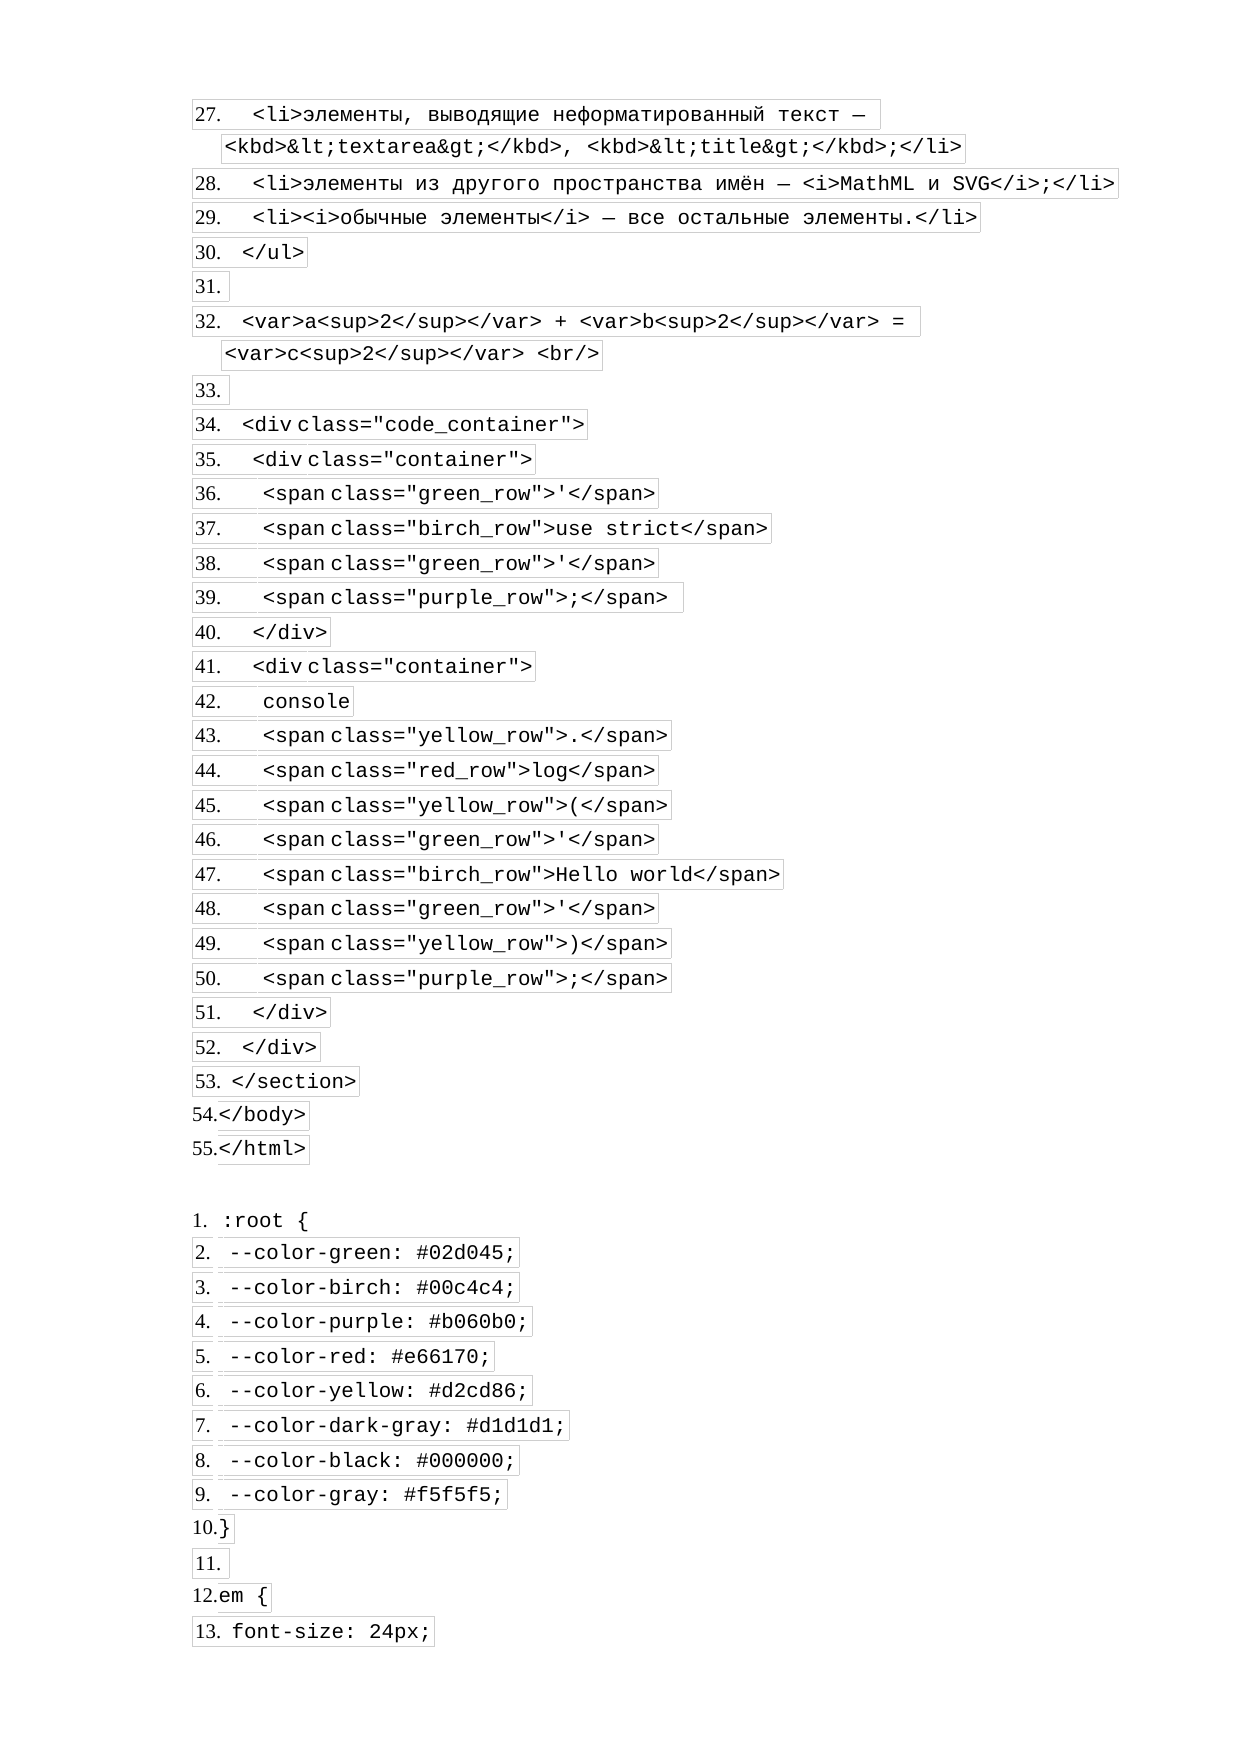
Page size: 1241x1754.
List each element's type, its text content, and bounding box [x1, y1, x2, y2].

list </div> [193, 998, 330, 1027]
list [684, 582, 1181, 612]
list [360, 1066, 1181, 1096]
list [981, 202, 1181, 232]
list [520, 1272, 1181, 1302]
list [508, 1479, 1181, 1509]
list <span class="purple_row">;</span> [193, 583, 683, 612]
list <li><i>обычные элементы</i> — все остальные элементы.</li> [193, 203, 980, 232]
list [272, 1582, 1181, 1612]
list <div class="container"> [193, 652, 535, 681]
list --color-red: #e66170; [193, 1341, 494, 1371]
list [321, 1032, 1181, 1062]
list <span class="birch_row">use strict</span> [193, 514, 771, 543]
list [235, 1514, 1181, 1543]
list font-size: 24px; [193, 1617, 434, 1646]
list <span class="green_row">'</span> [193, 479, 658, 508]
list <div class="container"> [193, 445, 535, 474]
list [520, 1444, 1181, 1475]
list </html> [192, 1135, 309, 1164]
list <li>элементы из другого пространства имён — <i>MathML и SVG</i>;</li> [193, 169, 1118, 198]
list [331, 617, 1181, 647]
list [588, 409, 1181, 439]
list [520, 1237, 1181, 1267]
list --color-yellow: #d2cd86; [193, 1375, 532, 1406]
list <li>элементы, выводящие неформатированный текст — <kbd>&lt;textarea&gt;</kbd>, <kbd>&lt;title&gt;</kbd>;</li> [192, 99, 1181, 163]
list :root { [192, 1207, 1181, 1233]
list <span class="green_row">'</span> [193, 825, 658, 854]
list <div class="code_container"> [193, 410, 587, 439]
list </div> [193, 1033, 320, 1061]
list </body> [192, 1101, 309, 1130]
list [659, 893, 1181, 923]
list [533, 1375, 1181, 1406]
list [331, 997, 1181, 1027]
list [308, 237, 1181, 267]
list [672, 720, 1181, 750]
list [659, 547, 1181, 577]
list } [192, 1514, 234, 1543]
list [1119, 168, 1181, 198]
list [672, 789, 1181, 819]
list <span class="yellow_row">(</span> [193, 791, 671, 819]
list console [193, 687, 353, 716]
list [659, 755, 1181, 785]
list </ul> [193, 238, 307, 267]
list [784, 859, 1181, 889]
list [536, 651, 1181, 681]
list [659, 824, 1181, 854]
list [310, 1135, 1181, 1164]
list [310, 1101, 1181, 1130]
list <span class="birch_row">Hello world</span> [193, 860, 783, 889]
list [536, 444, 1181, 474]
list </div> [193, 618, 330, 646]
list [533, 1306, 1181, 1336]
list <span class="green_row">'</span> [193, 894, 658, 923]
list em { [192, 1582, 271, 1612]
list [435, 1616, 1181, 1647]
list --color-green: #02d045; [193, 1237, 519, 1267]
list <span class="yellow_row">)</span> [193, 929, 671, 958]
list [354, 686, 1181, 716]
list [570, 1410, 1181, 1440]
list --color-dark-gray: #d1d1d1; [193, 1410, 569, 1440]
list [772, 513, 1181, 543]
list <span class="yellow_row">.</span> [193, 721, 671, 750]
list --color-gray: #f5f5f5; [193, 1479, 507, 1509]
list --color-birch: #00c4c4; [193, 1272, 519, 1302]
list <span class="red_row">log</span> [193, 756, 658, 785]
list [672, 928, 1181, 958]
list --color-black: #000000; [192, 1444, 519, 1475]
list [495, 1341, 1181, 1371]
list <span class="purple_row">;</span> [193, 964, 671, 992]
list <var>a<sup>2</sup></var> + <var>b<sup>2</sup></var> = <var>c<sup>2</sup></var> <br/> [192, 306, 1181, 370]
list <span class="green_row">'</span> [193, 549, 658, 577]
list [672, 962, 1181, 992]
list --color-purple: #b060b0; [193, 1306, 532, 1336]
list </section> [193, 1067, 359, 1096]
list [659, 478, 1181, 508]
